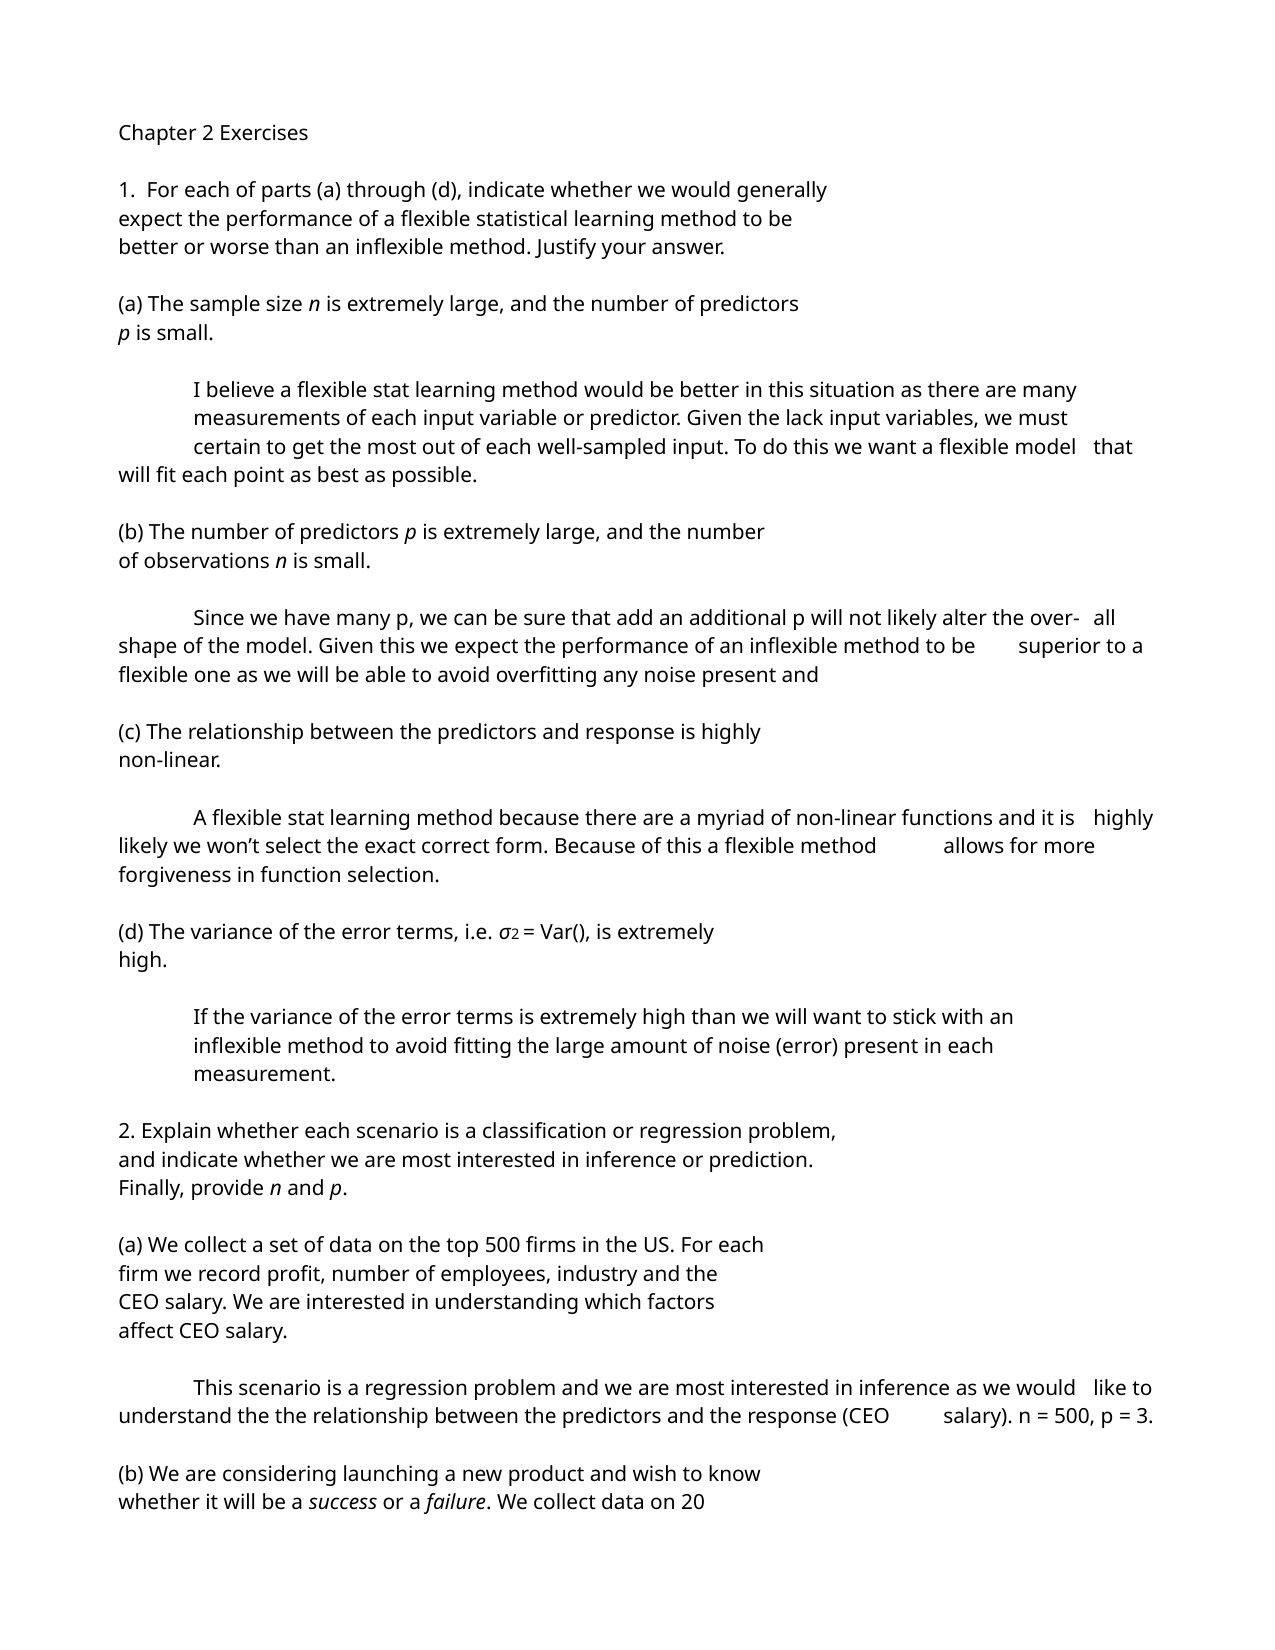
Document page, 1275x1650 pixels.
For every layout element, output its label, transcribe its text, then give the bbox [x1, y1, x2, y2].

text firm we record profit, number of employees, industry and the [118, 1259, 1157, 1287]
text better or worse than an inflexible method. Justify your answer. [118, 232, 1157, 261]
text (c) The relationship between the predictors and response is highly [118, 717, 1157, 746]
text expect the performance of a flexible statistical learning method to be [118, 204, 1157, 232]
text p is small. [118, 318, 1157, 346]
text CEO salary. We are interested in understanding which factors [118, 1287, 1157, 1316]
text whether it will be a success or a failure. We collect data on 20 [118, 1487, 1157, 1516]
text affect CEO salary. [118, 1316, 1157, 1344]
text A flexible stat learning method because there are a myriad of non-linear functions and it is highly likely we won’t select the exact correct form. Because of this a flexible method allows for more forgiveness in function selection. [118, 803, 1157, 888]
text (d) The variance of the error terms, i.e. σ2 = Var(), is extremely [118, 917, 1157, 945]
text Since we have many p, we can be sure that add an additional p will not likely alter the over- all shape of the model. Given this we expect the performance of an inflexible method to be superior to a flexible one as we will be able to avoid overfitting any noise present and [118, 603, 1157, 688]
text (b) We are considering launching a new product and wish to know [118, 1459, 1157, 1487]
text (b) The number of predictors p is extremely large, and the number [118, 517, 1157, 546]
text I believe a flexible stat learning method would be better in this situation as there are many measurements of each input variable or predictor. Given the lack input variables, we must certain to get the most out of each well-sampled input. To do this we want a flexible model that will fit each point as best as possible. [118, 375, 1157, 489]
text (a) We collect a set of data on the top 500 firms in the US. For each [118, 1231, 1157, 1259]
text If the variance of the error terms is extremely high than we will want to stick with an inflexible method to avoid fitting the large amount of noise (error) present in each measurement. [118, 1002, 1157, 1088]
text and indicate whether we are most interested in inference or prediction. [118, 1145, 1157, 1173]
text This scenario is a regression problem and we are most interested in inference as we would like to understand the the relationship between the predictors and the response (CEO salary). n = 500, p = 3. [118, 1373, 1157, 1430]
text Finally, provide n and p. [118, 1173, 1157, 1202]
text non-linear. [118, 746, 1157, 774]
text high. [118, 945, 1157, 974]
text 1. For each of parts (a) through (d), indicate whether we would generally [118, 175, 1157, 204]
text 2. Explain whether each scenario is a classification or regression problem, [118, 1117, 1157, 1145]
text of observations n is small. [118, 546, 1157, 574]
text (a) The sample size n is extremely large, and the number of predictors [118, 289, 1157, 318]
text Chapter 2 Exercises [118, 118, 1157, 147]
